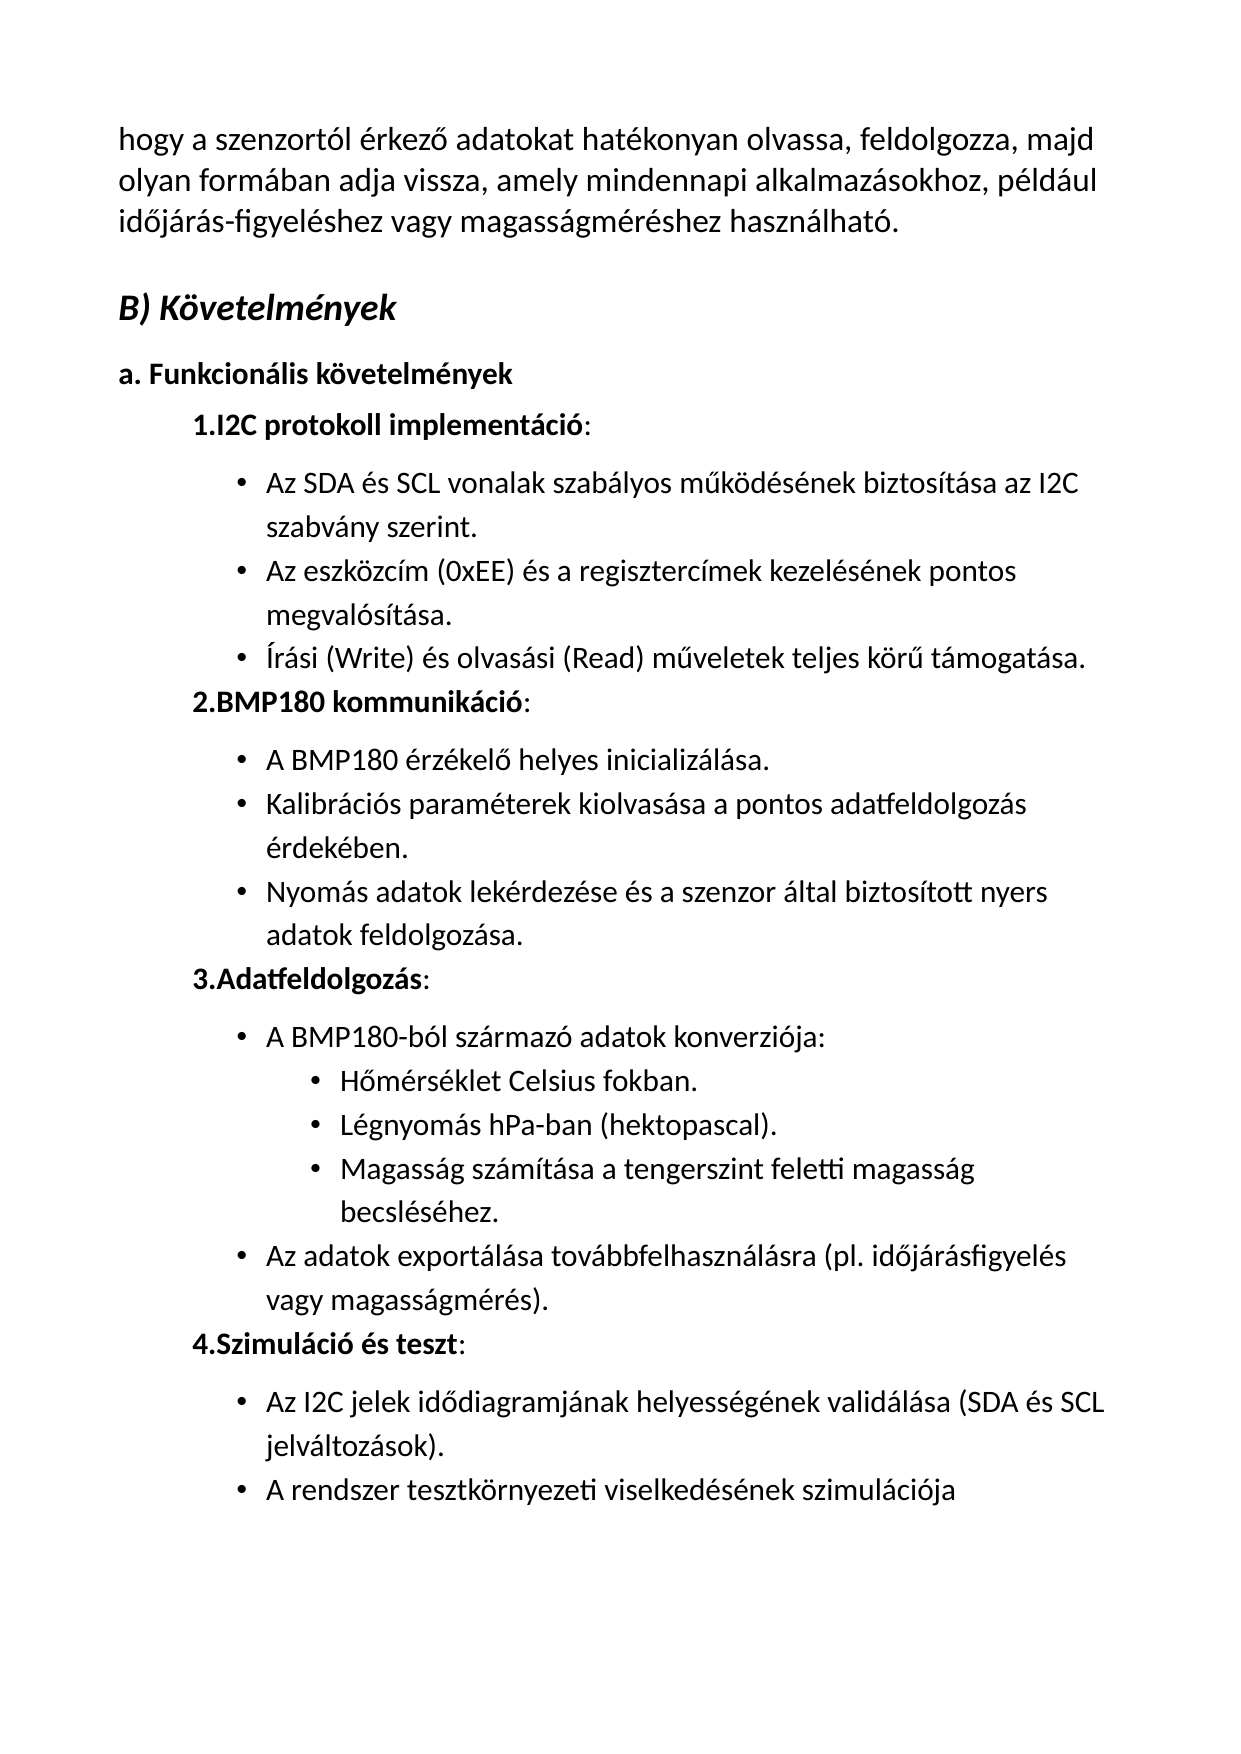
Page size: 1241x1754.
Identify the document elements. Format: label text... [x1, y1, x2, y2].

text hogy a szenzortól érkező adatokat hatékonyan olvassa, feldolgozza, majd olyan formában adja vissza, amely mindennapi alkalmazásokhoz, például időjárás-figyeléshez vagy magasságméréshez használható. [118, 118, 1122, 240]
list Írási (Write) és olvasási (Read) műveletek teljes körű támogatása. [236, 638, 1122, 677]
list 4.Szimuláció és teszt: [162, 1324, 1122, 1362]
list Hőmérséklet Celsius fokban. [310, 1061, 1122, 1099]
list Kalibrációs paraméterek kiolvasása a pontos adatfeldolgozás érdekében. [236, 784, 1122, 866]
list 2.BMP180 kommunikáció: [162, 682, 1122, 720]
list A rendszer tesztkörnyezeti viselkedésének szimulációja [236, 1470, 1122, 1508]
list Nyomás adatok lekérdezése és a szenzor által biztosított nyers adatok feldolgozása. [236, 872, 1122, 954]
list Az SDA és SCL vonalak szabályos működésének biztosítása az I2C szabvány szerint. [236, 463, 1122, 545]
list A BMP180 érzékelő helyes inicializálása. [236, 741, 1122, 779]
list Az adatok exportálása továbbfelhasználásra (pl. időjárásfigyelés vagy magasságmérés). [236, 1236, 1122, 1318]
list Magasság számítása a tengerszint feletti magasság becsléséhez. [310, 1149, 1122, 1231]
subtitle B) Követelmények [118, 284, 1122, 329]
list Légnyomás hPa-ban (hektopascal). [310, 1105, 1122, 1143]
list A BMP180-ból származó adatok konverziója: [236, 1018, 1122, 1056]
subtitle a. Funkcionális követelmények [118, 354, 1122, 393]
text 1.I2C protokoll implementáció: [118, 405, 1122, 443]
list 3.Adatfeldolgozás: [162, 959, 1122, 997]
list Az eszközcím (0xEE) és a regisztercímek kezelésének pontos megvalósítása. [236, 551, 1122, 633]
list Az I2C jelek idődiagramjának helyességének validálása (SDA és SCL jelváltozások). [236, 1382, 1122, 1464]
